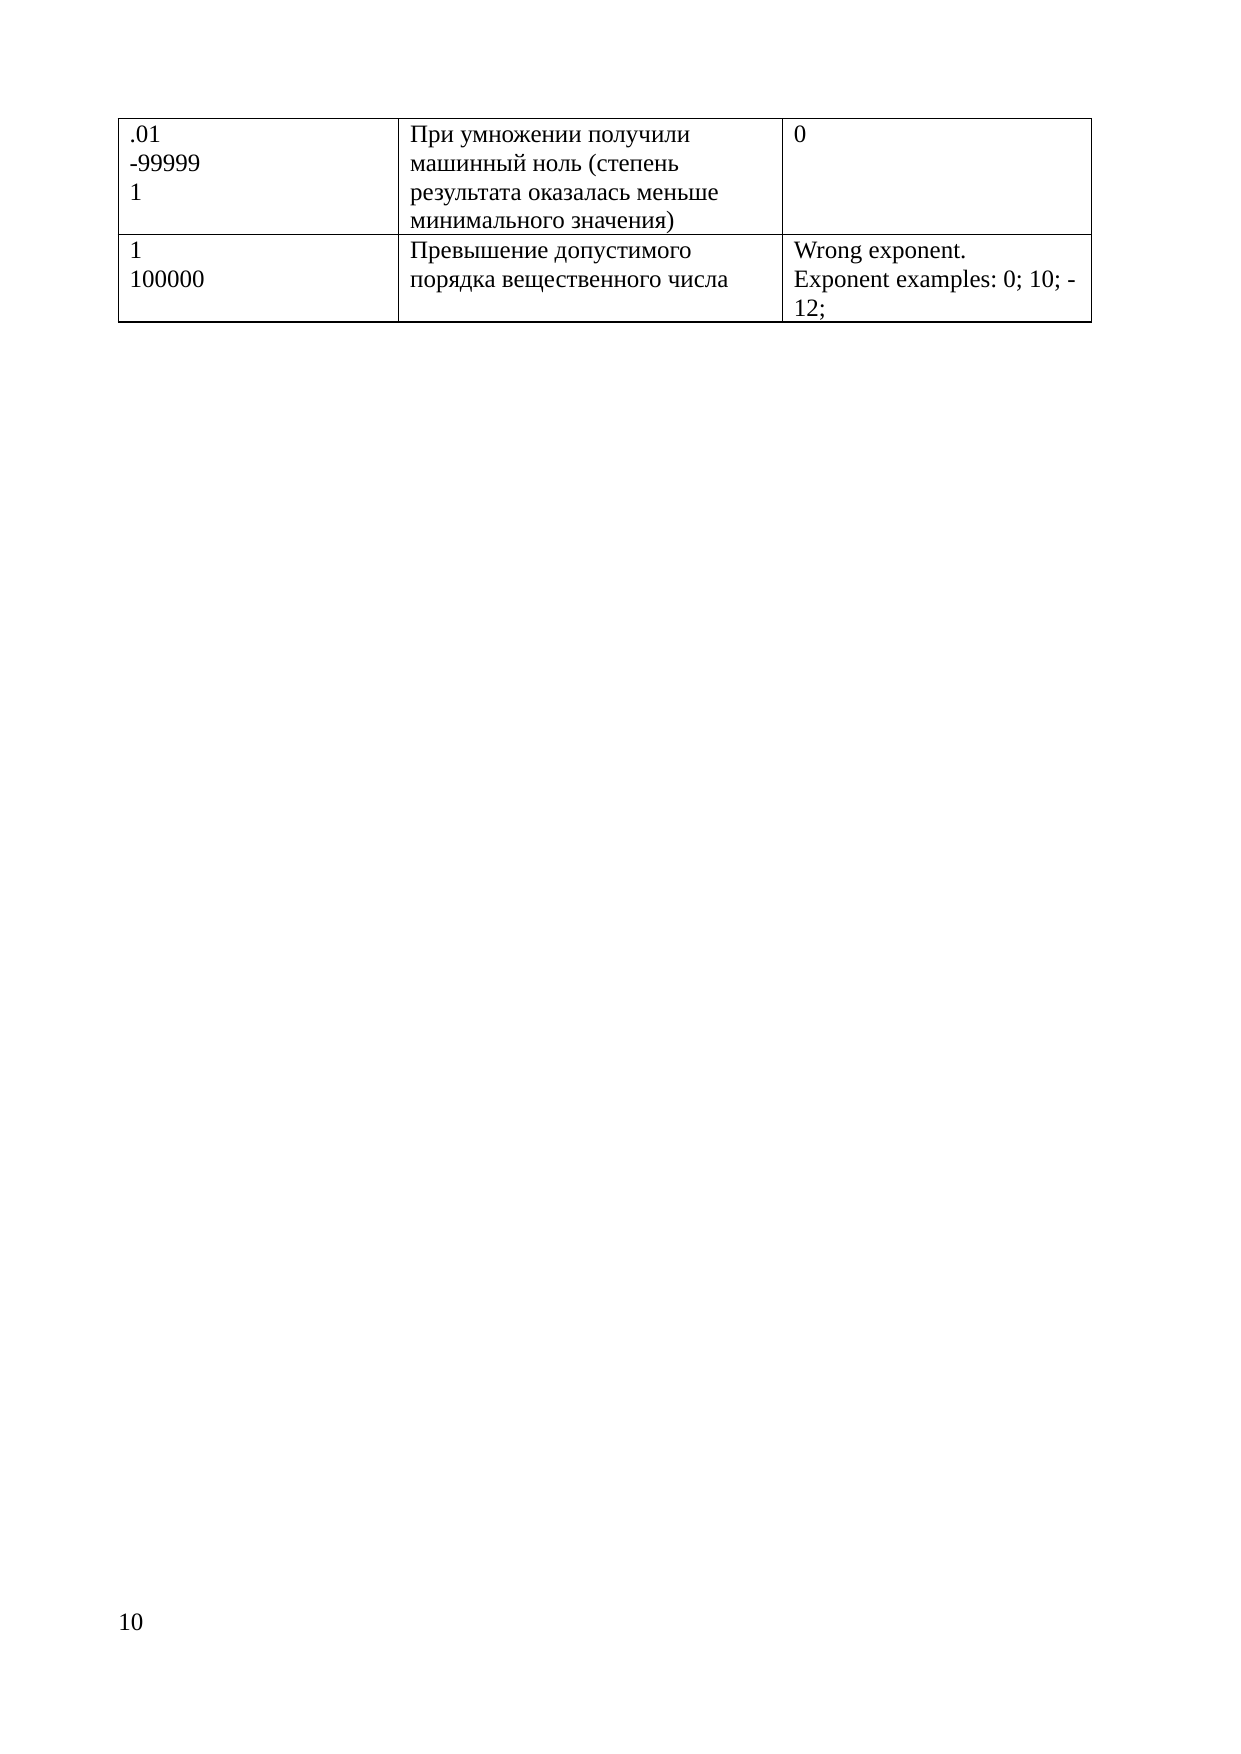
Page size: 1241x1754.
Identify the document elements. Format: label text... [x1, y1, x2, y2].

table_cell Wrong exponent. Exponent examples: 0; 10; -12; [783, 235, 1091, 321]
table_cell 0 [783, 119, 1091, 234]
table_cell При умножении получили машинный ноль (степень результата оказалась меньше минимального значения) [399, 119, 782, 234]
table_cell Превышение допустимого порядка вещественного числа [399, 235, 782, 321]
table_cell .01 -99999 1 [119, 119, 398, 234]
table_cell 1 100000 [119, 235, 398, 321]
